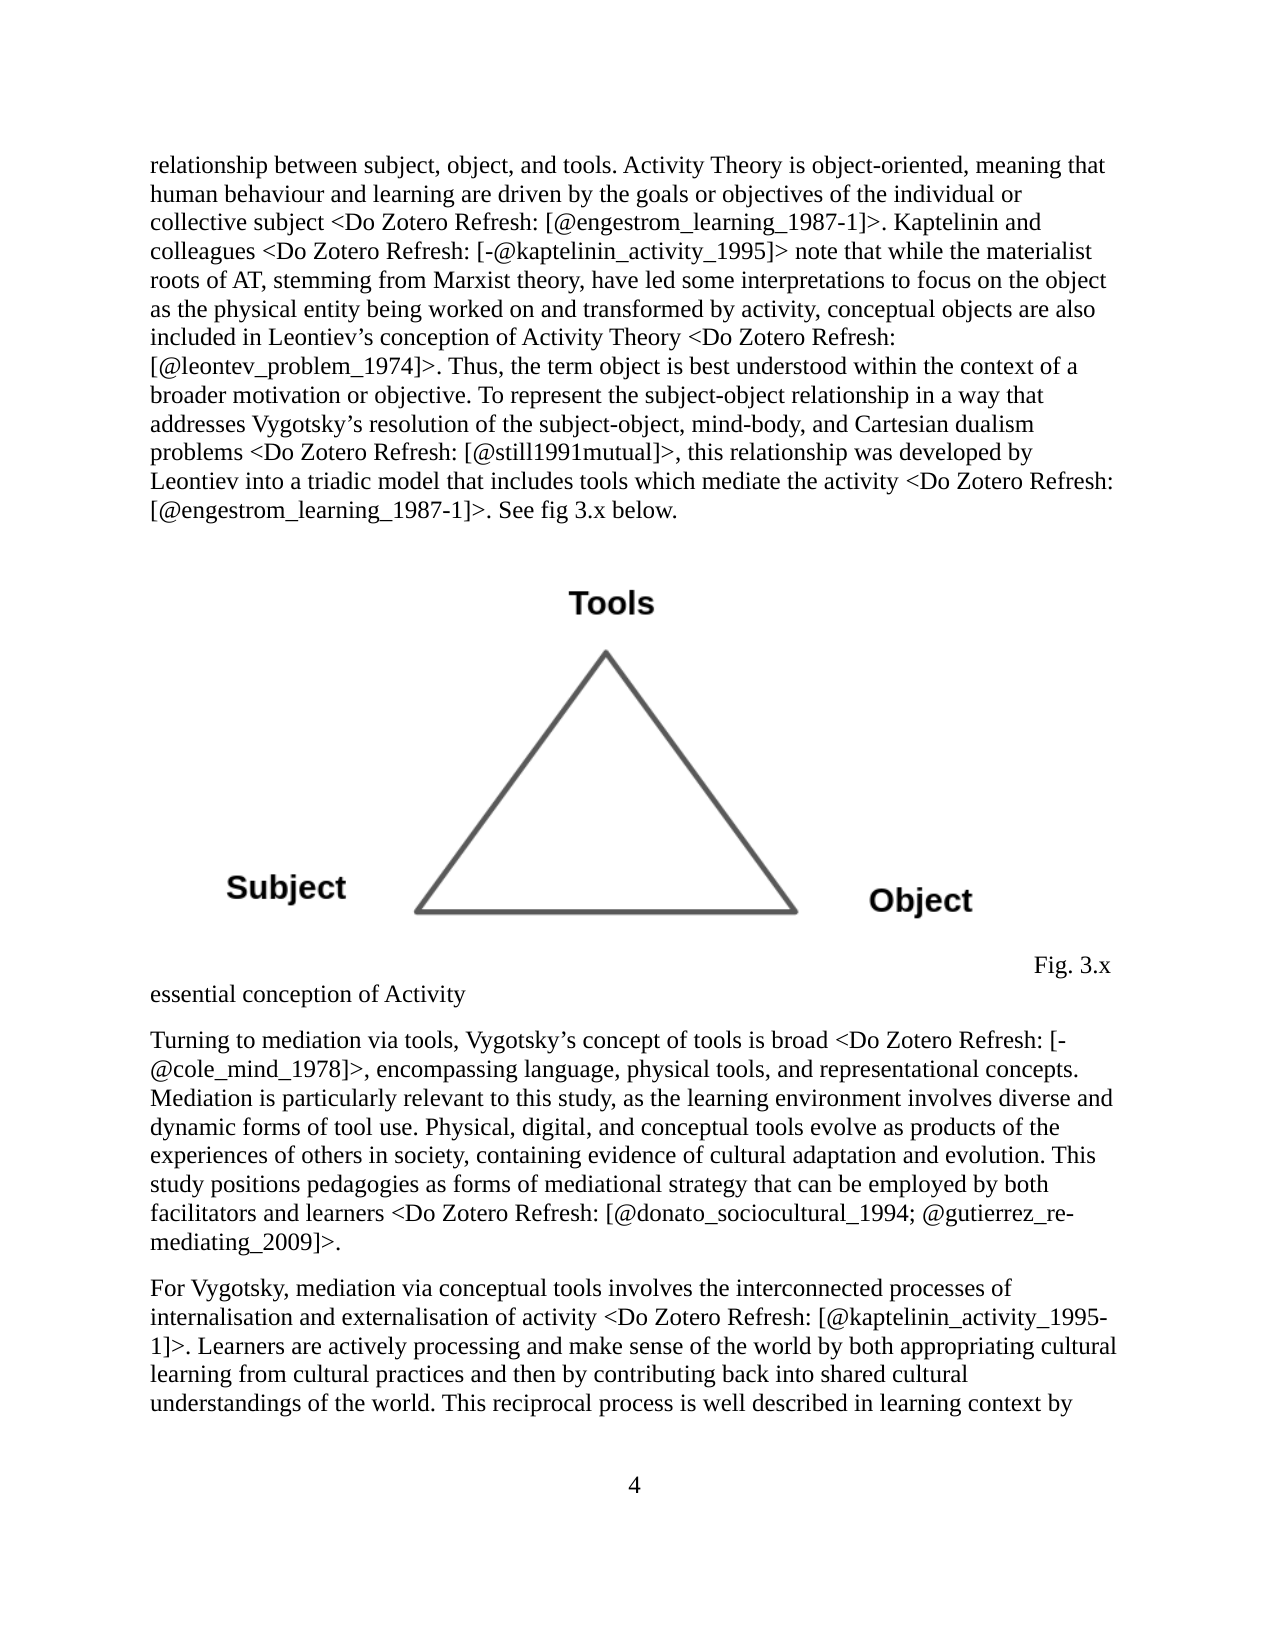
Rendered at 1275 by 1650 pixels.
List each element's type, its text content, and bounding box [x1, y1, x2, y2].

text Turning to mediation via tools, Vygotsky’s concept of tools is broad <Do Zotero Refresh: [-@cole_mind_1978]>, encompassing language, physical tools, and representational concepts. Mediation is particularly relevant to this study, as the learning environment involves diverse and dynamic forms of tool use. Physical, digital, and conceptual tools evolve as products of the experiences of others in society, containing evidence of cultural adaptation and evolution. This study positions pedagogies as forms of mediational strategy that can be employed by both facilitators and learners <Do Zotero Refresh: [@donato_sociocultural_1994; @gutierrez_re-mediating_2009]>. [150, 1025, 1125, 1255]
text Fig. 3.x essential conception of Activity [150, 542, 1125, 1007]
picture [150, 541, 1028, 974]
text For Vygotsky, mediation via conceptual tools involves the interconnected processes of internalisation and externalisation of activity <Do Zotero Refresh: [@kaptelinin_activity_1995-1]>. Learners are actively processing and make sense of the world by both appropriating cultural learning from cultural practices and then by contributing back into shared cultural understandings of the world. This reciprocal process is well described in learning context by [150, 1273, 1125, 1417]
text relationship between subject, object, and tools. Activity Theory is object-oriented, meaning that human behaviour and learning are driven by the goals or objectives of the individual or collective subject <Do Zotero Refresh: [@engestrom_learning_1987-1]>. Kaptelinin and colleagues <Do Zotero Refresh: [-@kaptelinin_activity_1995]> note that while the materialist roots of AT, stemming from Marxist theory, have led some interpretations to focus on the object as the physical entity being worked on and transformed by activity, conceptual objects are also included in Leontiev’s conception of Activity Theory <Do Zotero Refresh: [@leontev_problem_1974]>. Thus, the term object is best understood within the context of a broader motivation or objective. To represent the subject-object relationship in a way that addresses Vygotsky’s resolution of the subject-object, mind-body, and Cartesian dualism problems <Do Zotero Refresh: [@still1991mutual]>, this relationship was developed by Leontiev into a triadic model that includes tools which mediate the activity <Do Zotero Refresh: [@engestrom_learning_1987-1]>. See fig 3.x below. [150, 150, 1125, 524]
